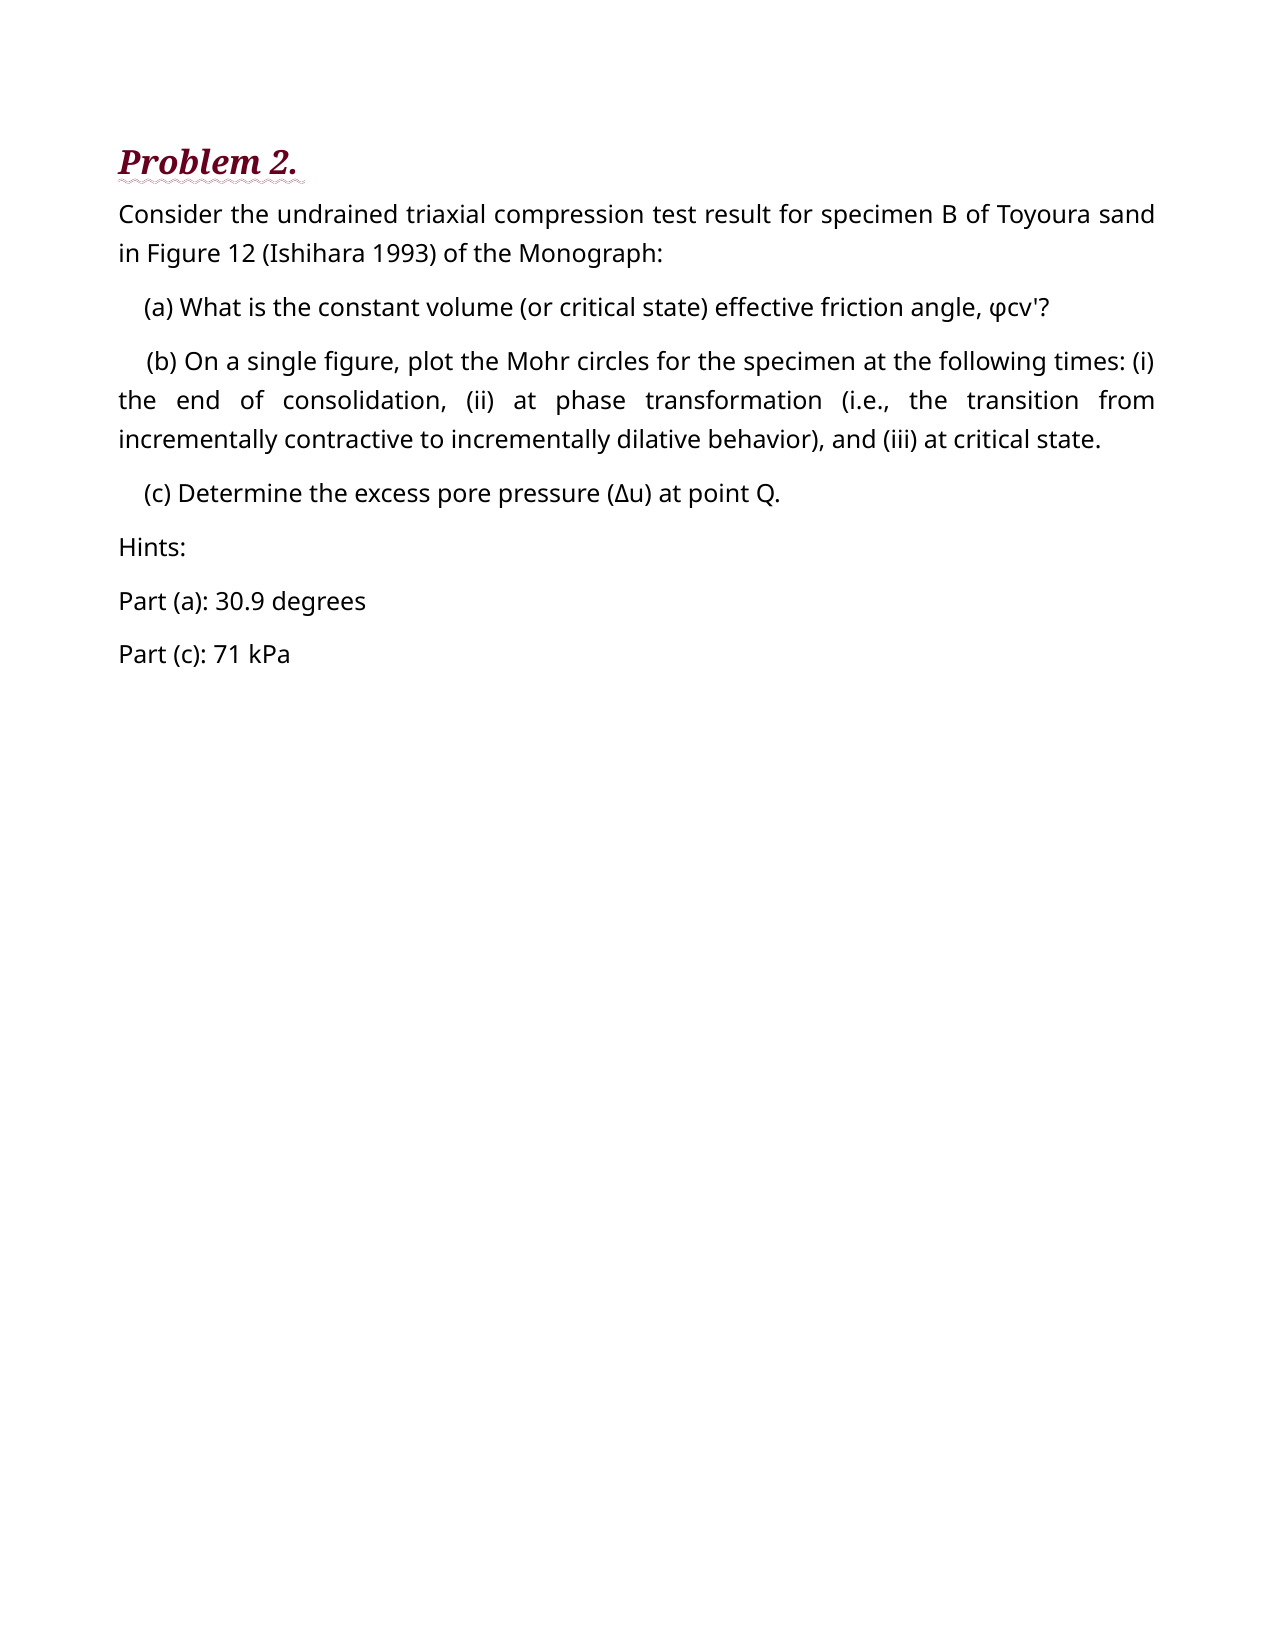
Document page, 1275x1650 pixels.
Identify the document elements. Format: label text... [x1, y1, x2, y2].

text (c) Determine the excess pore pressure (Δu) at point Q. [118, 476, 1157, 510]
text Consider the undrained triaxial compression test result for specimen B of Toyoura sand in Figure 12 (Ishihara 1993) of the Monograph: [118, 197, 1157, 270]
text Hints: [118, 529, 1157, 563]
text (a) What is the constant volume (or critical state) effective friction angle, φcv'? [118, 290, 1157, 324]
text Part (a): 30.9 degrees [118, 583, 1157, 617]
subtitle Problem 2. [118, 139, 1157, 184]
text Part (c): 71 kPa [118, 637, 1157, 671]
text (b) On a single figure, plot the Mohr circles for the specimen at the following times: (i) the end of consolidation, (ii) at phase transformation (i.e., the transition from incrementally contractive to incrementally dilative behavior), and (iii) at critical state. [118, 343, 1157, 456]
